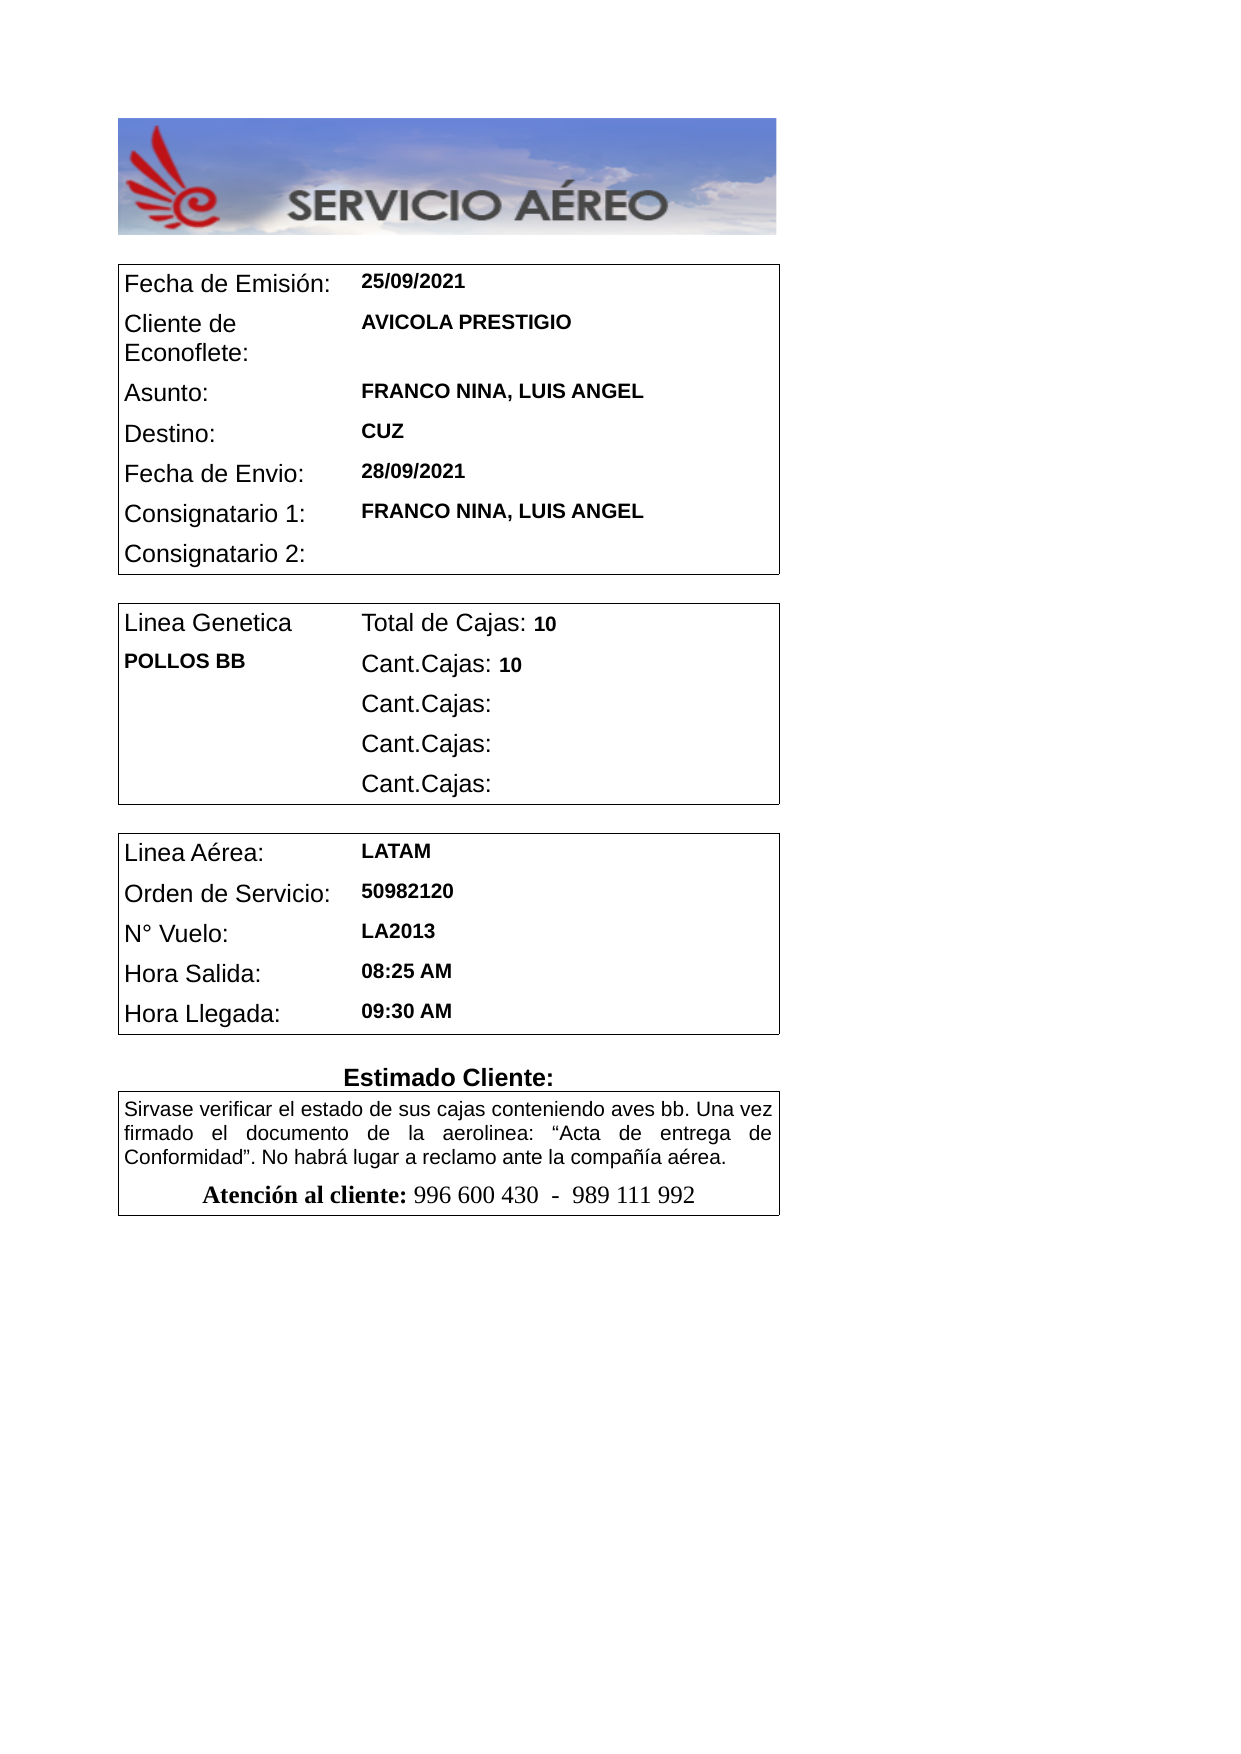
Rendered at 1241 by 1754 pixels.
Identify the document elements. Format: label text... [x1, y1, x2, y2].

table_cell Cant.Cajas: [356, 683, 779, 723]
table_cell CUZ [356, 413, 779, 453]
table_cell Sirvase verificar el estado de sus cajas conteniendo aves bb. Una vez firmado el documento de la aerolinea: “Acta de entrega de Conformidad”. No habrá lugar a reclamo ante la compañía aérea. [119, 1092, 779, 1175]
picture [118, 118, 777, 235]
table_cell Linea Aérea: [119, 834, 356, 873]
table_cell 09:30 AM [356, 994, 779, 1034]
table_cell [119, 764, 356, 804]
table_cell Cant.Cajas: [356, 723, 779, 763]
table_cell Orden de Servicio: [119, 873, 356, 913]
table_cell POLLOS BB [119, 643, 356, 683]
table_cell Hora Llegada: [119, 994, 356, 1034]
table_cell 28/09/2021 [356, 453, 779, 493]
table_cell LA2013 [356, 913, 779, 953]
table_cell Asunto: [119, 373, 356, 413]
table_cell AVICOLA PRESTIGIO [356, 304, 779, 373]
table_cell Cant.Cajas: 10 [356, 643, 779, 683]
table_cell Cant.Cajas: [356, 764, 779, 804]
table_cell Hora Salida: [119, 953, 356, 993]
table_cell 50982120 [356, 873, 779, 913]
table_cell Atención al cliente: 996 600 430 - 989 111 992 [119, 1175, 779, 1215]
table_cell FRANCO NINA, LUIS ANGEL [356, 373, 779, 413]
table_cell [118, 575, 356, 603]
table_cell Estimado Cliente: [118, 1035, 779, 1091]
table_cell Cliente de Econoflete: [119, 304, 356, 373]
table_cell N° Vuelo: [119, 913, 356, 953]
table_header Fecha de Emisión: [119, 265, 356, 304]
table_cell [118, 805, 356, 833]
table_cell FRANCO NINA, LUIS ANGEL [356, 493, 779, 533]
table_cell Linea Genetica [119, 604, 356, 643]
table_cell Fecha de Envio: [119, 453, 356, 493]
table_cell [119, 723, 356, 763]
table_cell [356, 575, 779, 603]
table_cell Total de Cajas: 10 [356, 604, 779, 643]
table_cell Consignatario 1: [119, 493, 356, 533]
table_cell Destino: [119, 413, 356, 453]
table_cell LATAM [356, 834, 779, 873]
table_cell 08:25 AM [356, 953, 779, 993]
table_cell [356, 805, 779, 833]
table_cell Consignatario 2: [119, 534, 356, 574]
table_header 25/09/2021 [356, 265, 779, 304]
table_cell [119, 683, 356, 723]
table_cell [356, 534, 779, 574]
